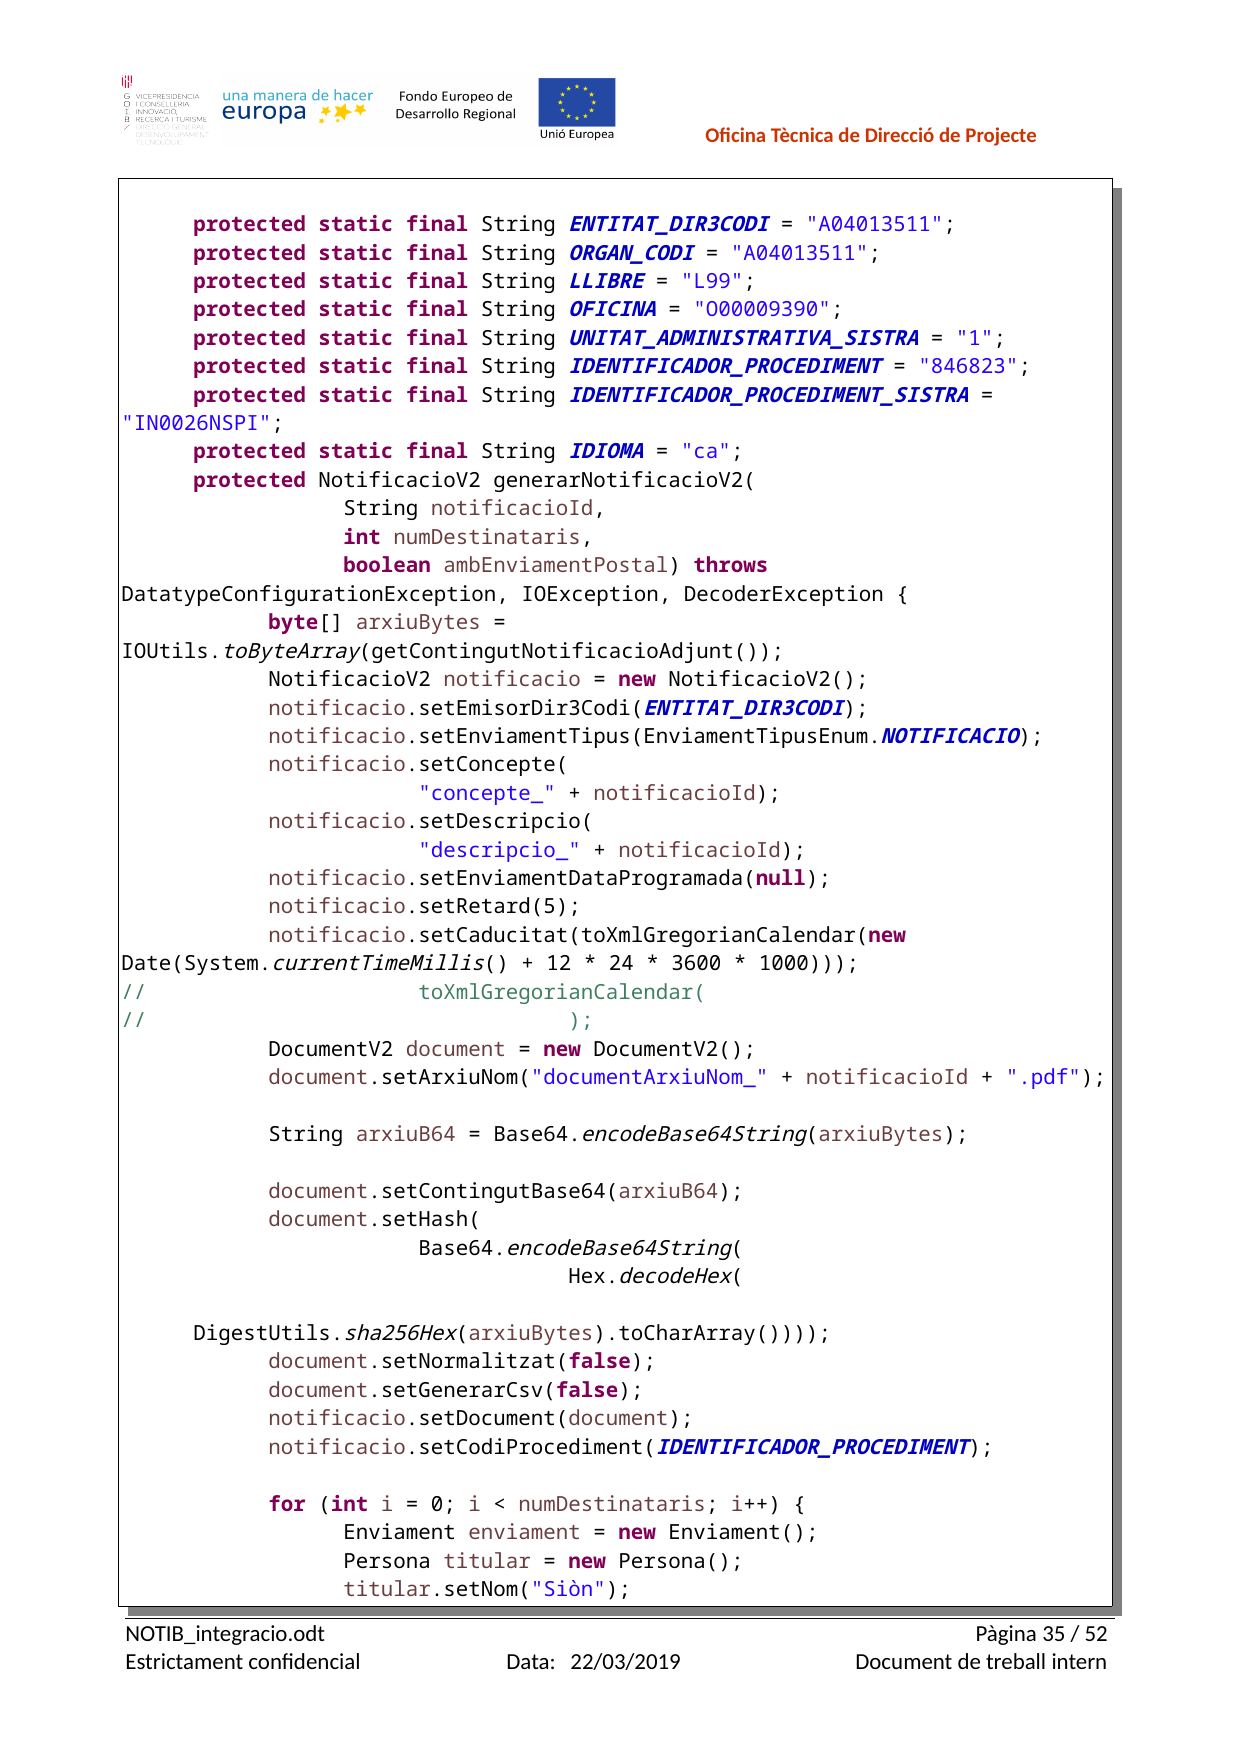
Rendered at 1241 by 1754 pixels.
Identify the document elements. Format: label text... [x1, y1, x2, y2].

text String notificacioId, [119, 491, 1112, 519]
text protected static final String IDIOMA = "ca"; [119, 434, 1112, 462]
text notificacio.setEmisorDir3Codi(ENTITAT_DIR3CODI); [119, 689, 1112, 718]
text notificacio.setRetard(5); [119, 889, 1112, 917]
text notificacio.setEnviamentDataProgramada(null); [119, 860, 1112, 889]
text protected static final String UNITAT_ADMINISTRATIVA_SISTRA = "1"; [119, 320, 1112, 348]
text DocumentV2 document = new DocumentV2(); [119, 1031, 1112, 1059]
text // toXmlGregorianCalendar( [119, 974, 1112, 1002]
picture [219, 73, 621, 147]
text protected static final String IDENTIFICADOR_PROCEDIMENT_SISTRA = "IN0026NSPI"; [119, 377, 1112, 434]
text titular.setNom("Siòn"); [119, 1571, 1112, 1606]
text boolean ambEnviamentPostal) throws DatatypeConfigurationException, IOException, DecoderException { [119, 547, 1112, 604]
text Persona titular = new Persona(); [119, 1543, 1112, 1571]
text for (int i = 0; i < numDestinataris; i++) { [119, 1486, 1112, 1514]
text protected static final String IDENTIFICADOR_PROCEDIMENT = "846823"; [119, 348, 1112, 377]
text protected NotificacioV2 generarNotificacioV2( [119, 462, 1112, 491]
text notificacio.setCaducitat(toXmlGregorianCalendar(new Date(System.currentTimeMillis() + 12 * 24 * 3600 * 1000))); [119, 917, 1112, 974]
text "concepte_" + notificacioId); [119, 775, 1112, 803]
text byte[] arxiuBytes = IOUtils.toByteArray(getContingutNotificacioAdjunt()); [119, 604, 1112, 661]
text // ); [119, 1002, 1112, 1031]
text Base64.encodeBase64String( [119, 1230, 1112, 1258]
text Enviament enviament = new Enviament(); [119, 1514, 1112, 1543]
text protected static final String OFICINA = "O00009390"; [119, 291, 1112, 320]
text document.setHash( [119, 1201, 1112, 1230]
text notificacio.setConcepte( [119, 746, 1112, 775]
text notificacio.setDescripcio( [119, 803, 1112, 832]
text DigestUtils.sha256Hex(arxiuBytes).toCharArray()))); [119, 1287, 1112, 1344]
text notificacio.setDocument(document); [119, 1401, 1112, 1429]
text protected static final String LLIBRE = "L99"; [119, 263, 1112, 291]
text document.setGenerarCsv(false); [119, 1372, 1112, 1401]
text document.setNormalitzat(false); [119, 1344, 1112, 1372]
text notificacio.setCodiProcediment(IDENTIFICADOR_PROCEDIMENT); [119, 1429, 1112, 1460]
text document.setContingutBase64(arxiuB64); [119, 1173, 1112, 1201]
text protected static final String ORGAN_CODI = "A04013511"; [119, 234, 1112, 263]
text protected static final String ENTITAT_DIR3CODI = "A04013511"; [119, 206, 1112, 234]
text int numDestinataris, [119, 519, 1112, 547]
picture [118, 73, 213, 147]
text NotificacioV2 notificacio = new NotificacioV2(); [119, 661, 1112, 689]
text document.setArxiuNom("documentArxiuNom_" + notificacioId + ".pdf"); [119, 1059, 1112, 1091]
text "descripcio_" + notificacioId); [119, 832, 1112, 860]
text notificacio.setEnviamentTipus(EnviamentTipusEnum.NOTIFICACIO); [119, 718, 1112, 746]
text String arxiuB64 = Base64.encodeBase64String(arxiuBytes); [119, 1116, 1112, 1148]
text Hex.decodeHex( [119, 1258, 1112, 1287]
